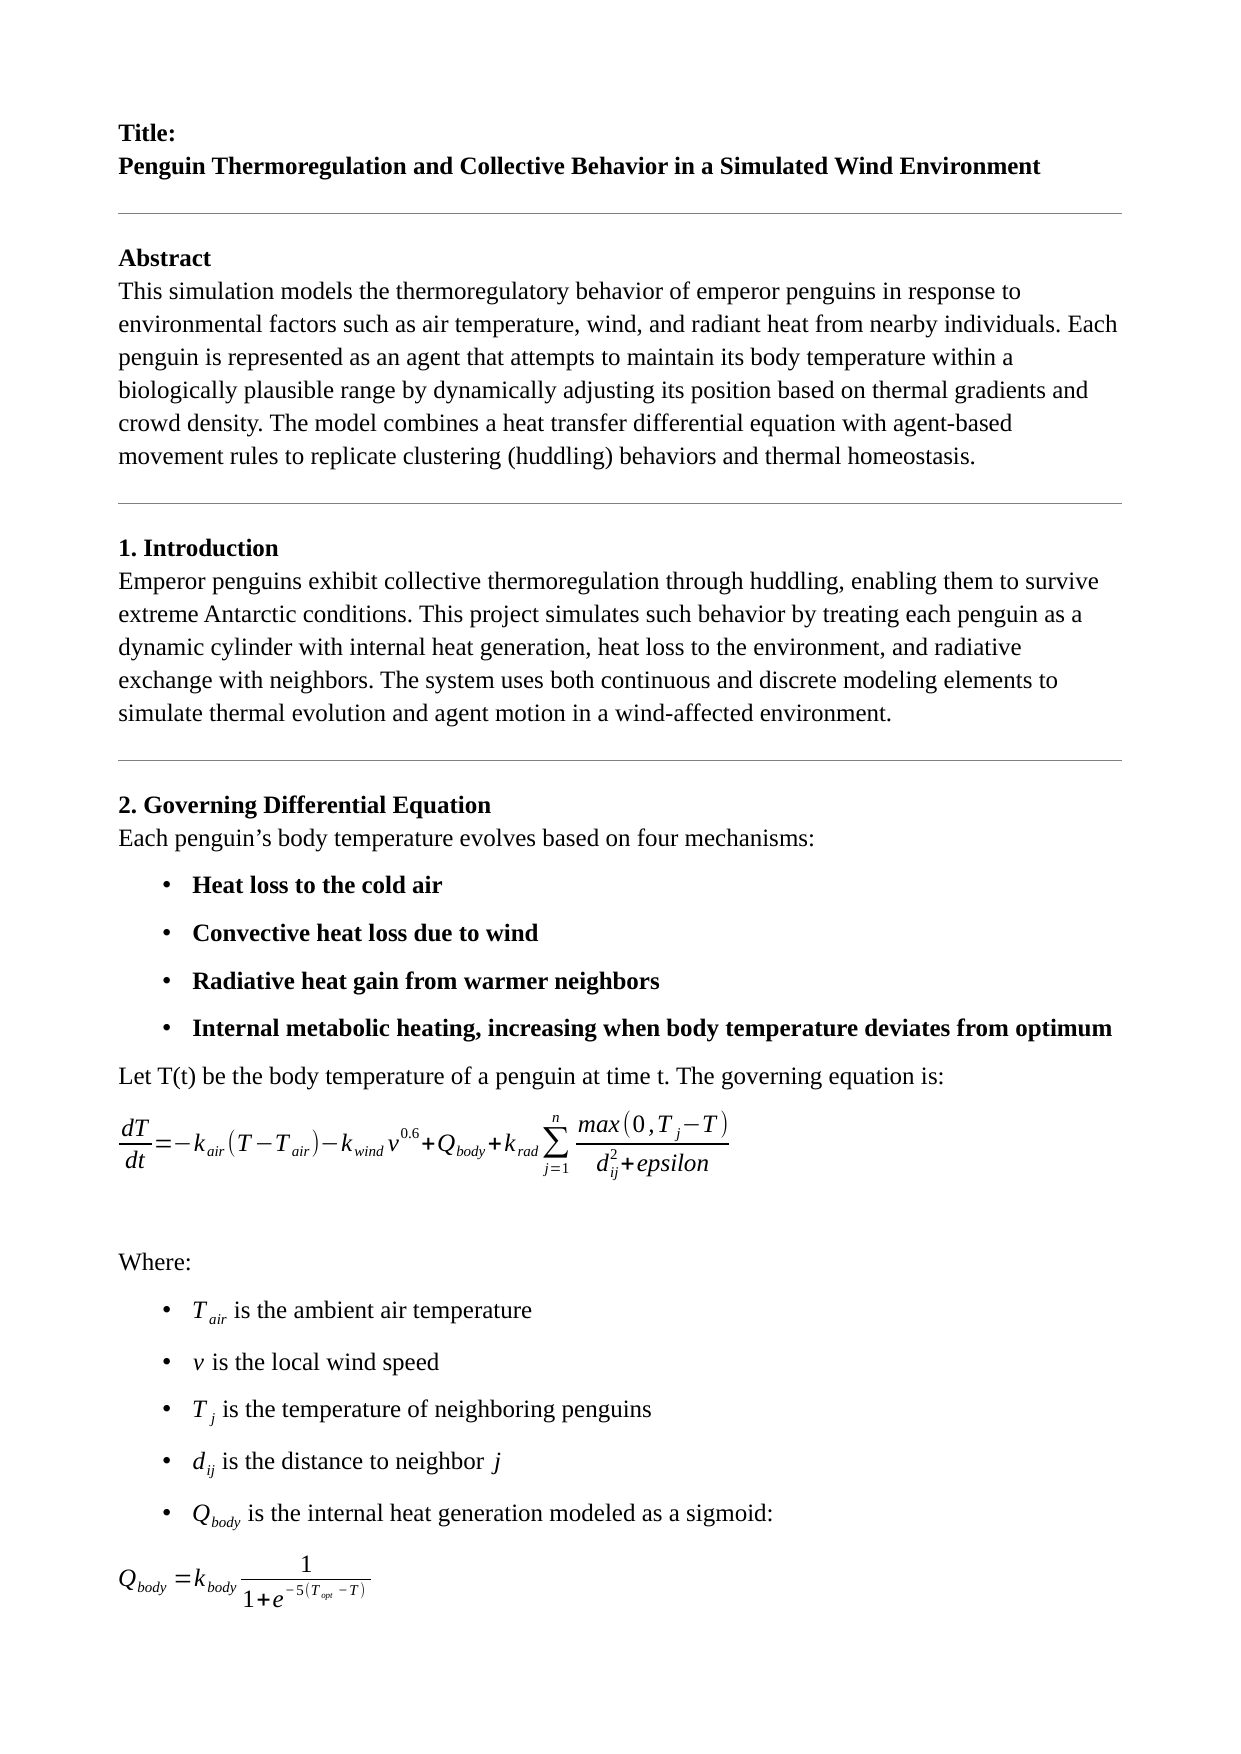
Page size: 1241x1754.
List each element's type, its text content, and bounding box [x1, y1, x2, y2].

text Title: Penguin Thermoregulation and Collective Behavior in a Simulated Wind Environment [118, 118, 1122, 180]
list Internal metabolic heating, increasing when body temperature deviates from optimum [162, 1013, 1122, 1042]
list Radiative heat gain from warmer neighbors [162, 966, 1122, 994]
text 1. Introduction Emperor penguins exhibit collective thermoregulation through huddling, enabling them to survive extreme Antarctic conditions. This project simulates such behavior by treating each penguin as a dynamic cylinder with internal heat generation, heat loss to the environment, and radiative exchange with neighbors. The system uses both continuous and discrete modeling elements to simulate thermal evolution and agent motion in a wind-affected environment. [118, 533, 1122, 727]
text Abstract This simulation models the thermoregulatory behavior of emperor penguins in response to environmental factors such as air temperature, wind, and radiant heat from nearby individuals. Each penguin is represented as an agent that attempts to maintain its body temperature within a biologically plausible range by dynamically adjusting its position based on thermal gradients and crowd density. The model combines a heat transfer differential equation with agent-based movement rules to replicate clustering (huddling) behaviors and thermal homeostasis. [118, 243, 1122, 470]
list ​ is the temperature of neighboring penguins [162, 1394, 1122, 1427]
list Heat loss to the cold air [162, 871, 1122, 899]
text 2. Governing Differential Equation Each penguin’s body temperature evolves based on four mechanisms: [118, 790, 1122, 852]
list ​ is the internal heat generation modeled as a sigmoid: [162, 1498, 1122, 1530]
list Convective heat loss due to wind [162, 918, 1122, 947]
list is the local wind speed [162, 1347, 1122, 1375]
list ​ is the ambient air temperature [162, 1295, 1122, 1327]
list ​ is the distance to neighbor [162, 1446, 1122, 1478]
text Let T(t) be the body temperature of a penguin at time t. The governing equation is: [118, 1061, 1122, 1090]
text Where: [118, 1247, 1122, 1276]
